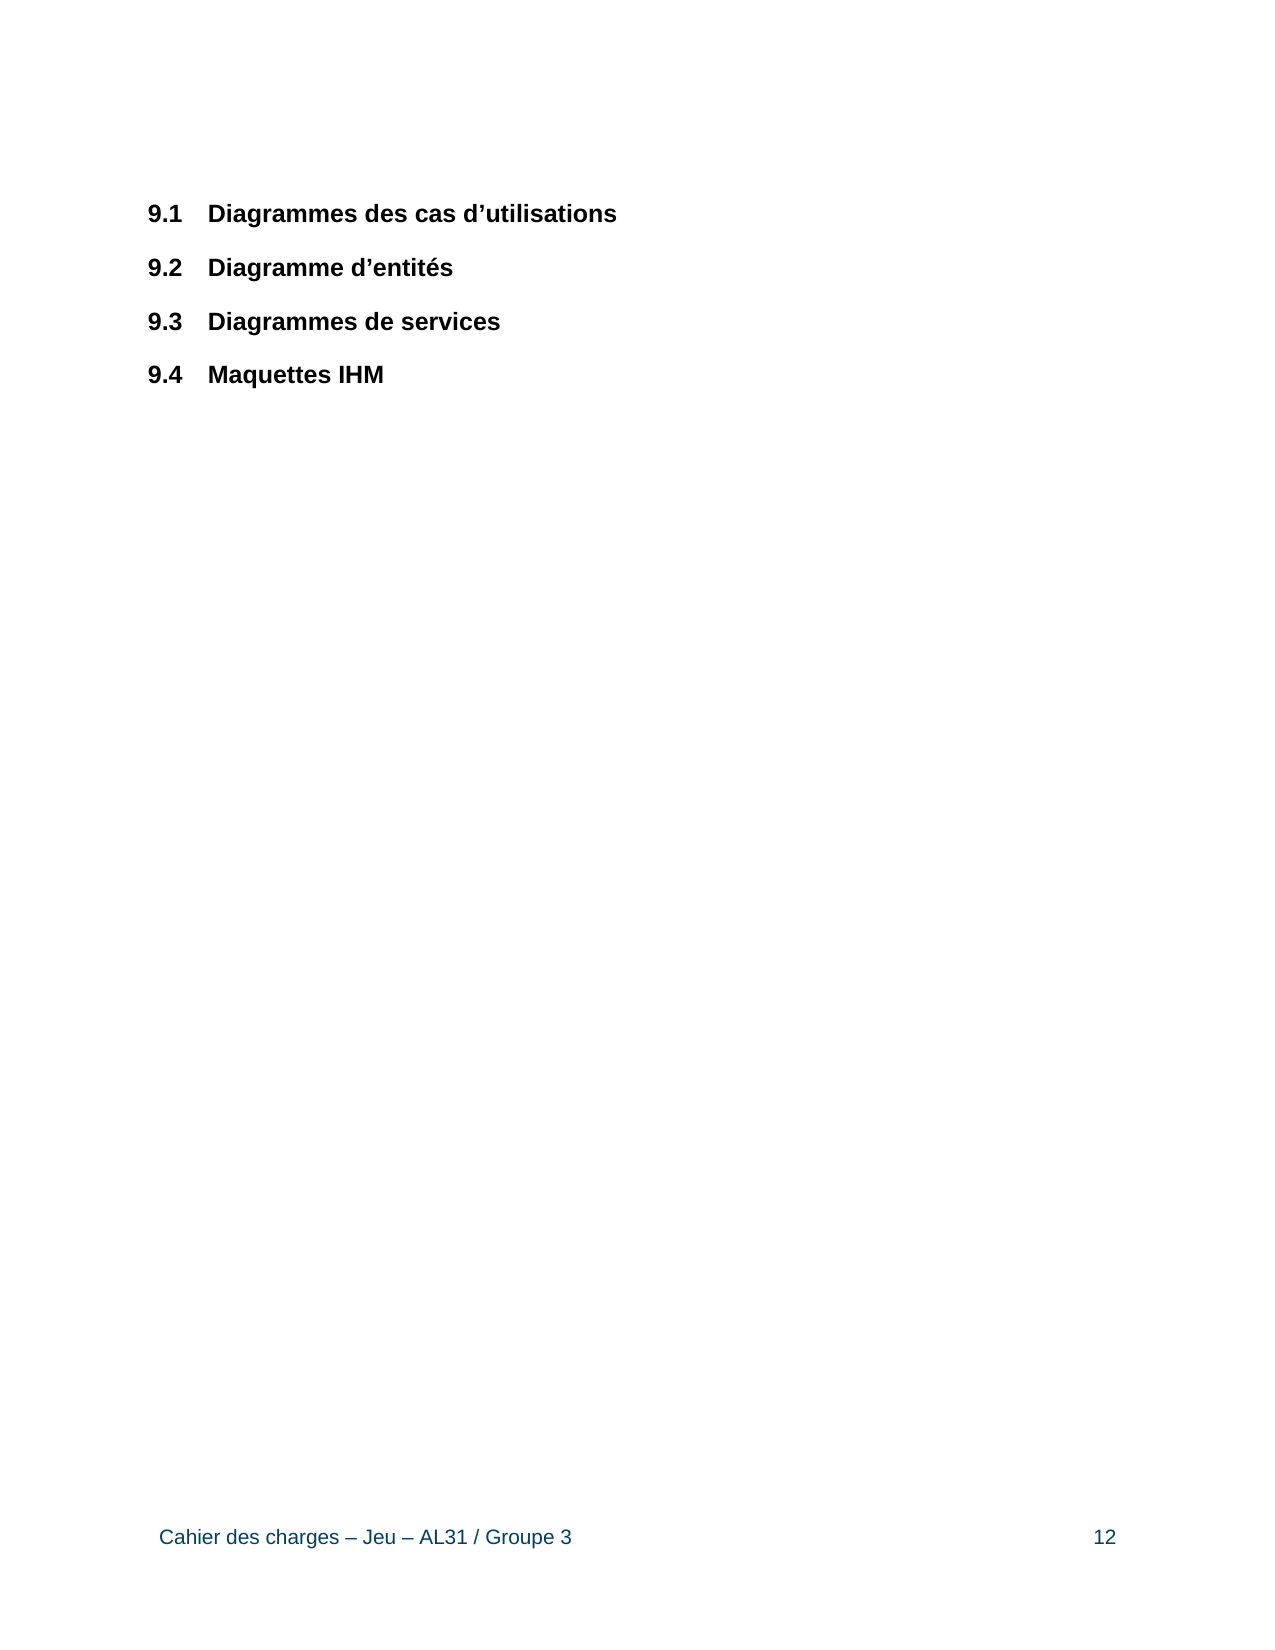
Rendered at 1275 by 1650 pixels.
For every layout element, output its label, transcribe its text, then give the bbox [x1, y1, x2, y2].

subtitle Diagrammes des cas d’utilisations [148, 199, 1127, 228]
subtitle Maquettes IHM [148, 360, 1127, 389]
subtitle Diagrammes de services [148, 307, 1127, 335]
subtitle Diagramme d’entités [148, 253, 1127, 282]
